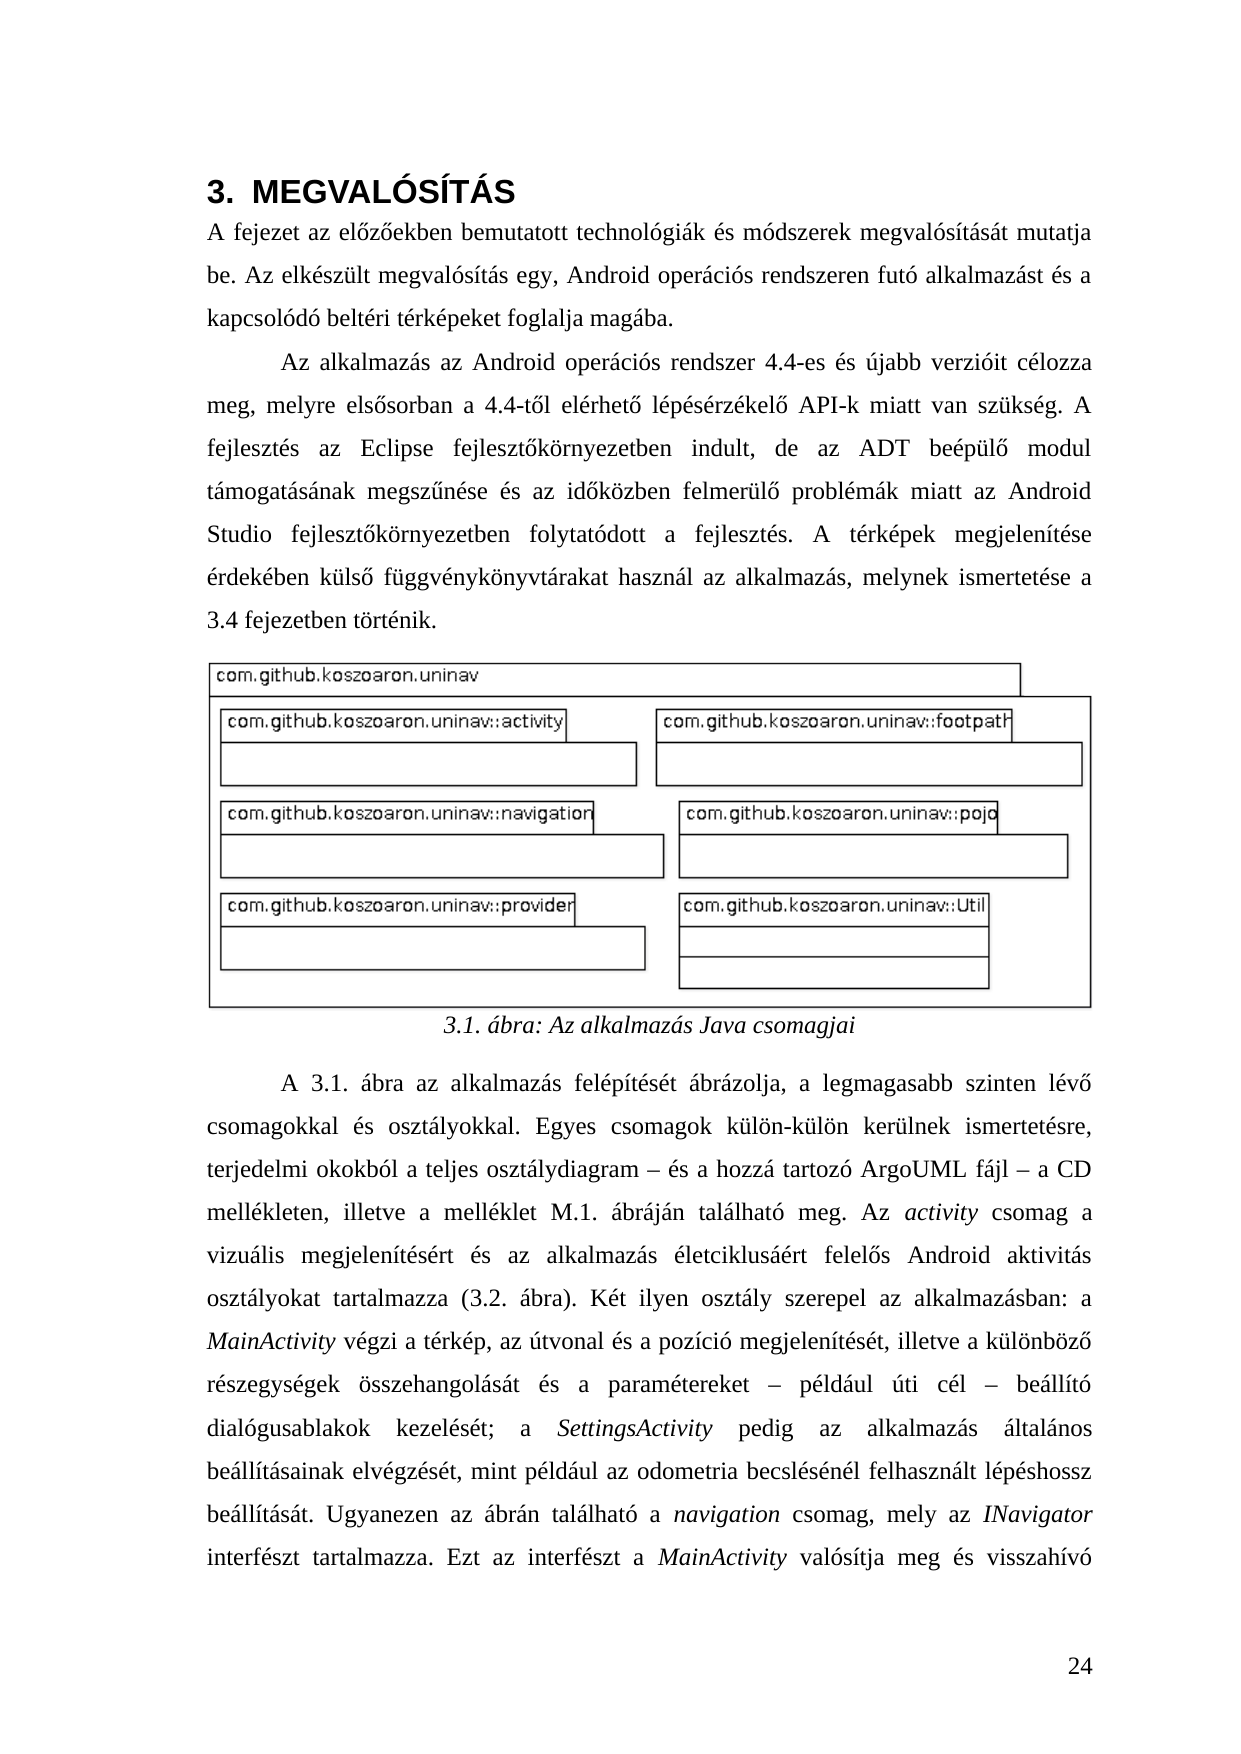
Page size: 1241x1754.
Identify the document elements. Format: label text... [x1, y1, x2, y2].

picture [206, 661, 1093, 1011]
subtitle MEGVALÓSÍTÁS [207, 173, 1093, 211]
table_header [207, 649, 1093, 661]
table_header [207, 1011, 1093, 1068]
text A 3.1. ábra az alkalmazás felépítését ábrázolja, a legmagasabb szinten lévő csomagokkal és osztályokkal. Egyes csomagok külön-külön kerülnek ismertetésre, terjedelmi okokból a teljes osztálydiagram – és a hozzá tartozó ArgoUML fájl – a CD mellékleten, illetve a melléklet M.1. ábráján található meg. Az activity csomag a vizuális megjelenítésért és az alkalmazás életciklusáért felelős Android aktivitás osztályokat tartalmazza (3.2. ábra). Két ilyen osztály szerepel az alkalmazásban: a MainActivity végzi a térkép, az útvonal és a pozíció megjelenítését, illetve a különböző részegységek összehangolását és a paramétereket – például úti cél – beállító dialógusablakok kezelését; a SettingsActivity pedig az alkalmazás általános beállításainak elvégzését, mint például az odometria becslésénél felhasznált lépéshossz beállítását. Ugyanezen az ábrán található a navigation csomag, mely az INavigator interfészt tartalmazza. Ezt az interfészt a MainActivity valósítja meg és visszahívó [207, 1068, 1093, 1571]
text A fejezet az előzőekben bemutatott technológiák és módszerek megvalósítását mutatja be. Az elkészült megvalósítás egy, Android operációs rendszeren futó alkalmazást és a kapcsolódó beltéri térképeket foglalja magába. [207, 217, 1093, 332]
text Az alkalmazás az Android operációs rendszer 4.4-es és újabb verzióit célozza meg, melyre elsősorban a 4.4-től elérhető lépésérzékelő API-k miatt van szükség. A fejlesztés az Eclipse fejlesztőkörnyezetben indult, de az ADT beépülő modul támogatásának megszűnése és az időközben felmerülő problémák miatt az Android Studio fejlesztőkörnyezetben folytatódott a fejlesztés. A térképek megjelenítése érdekében külső függvénykönyvtárakat használ az alkalmazás, melynek ismertetése a 3.4 fejezetben történik. [207, 347, 1093, 634]
